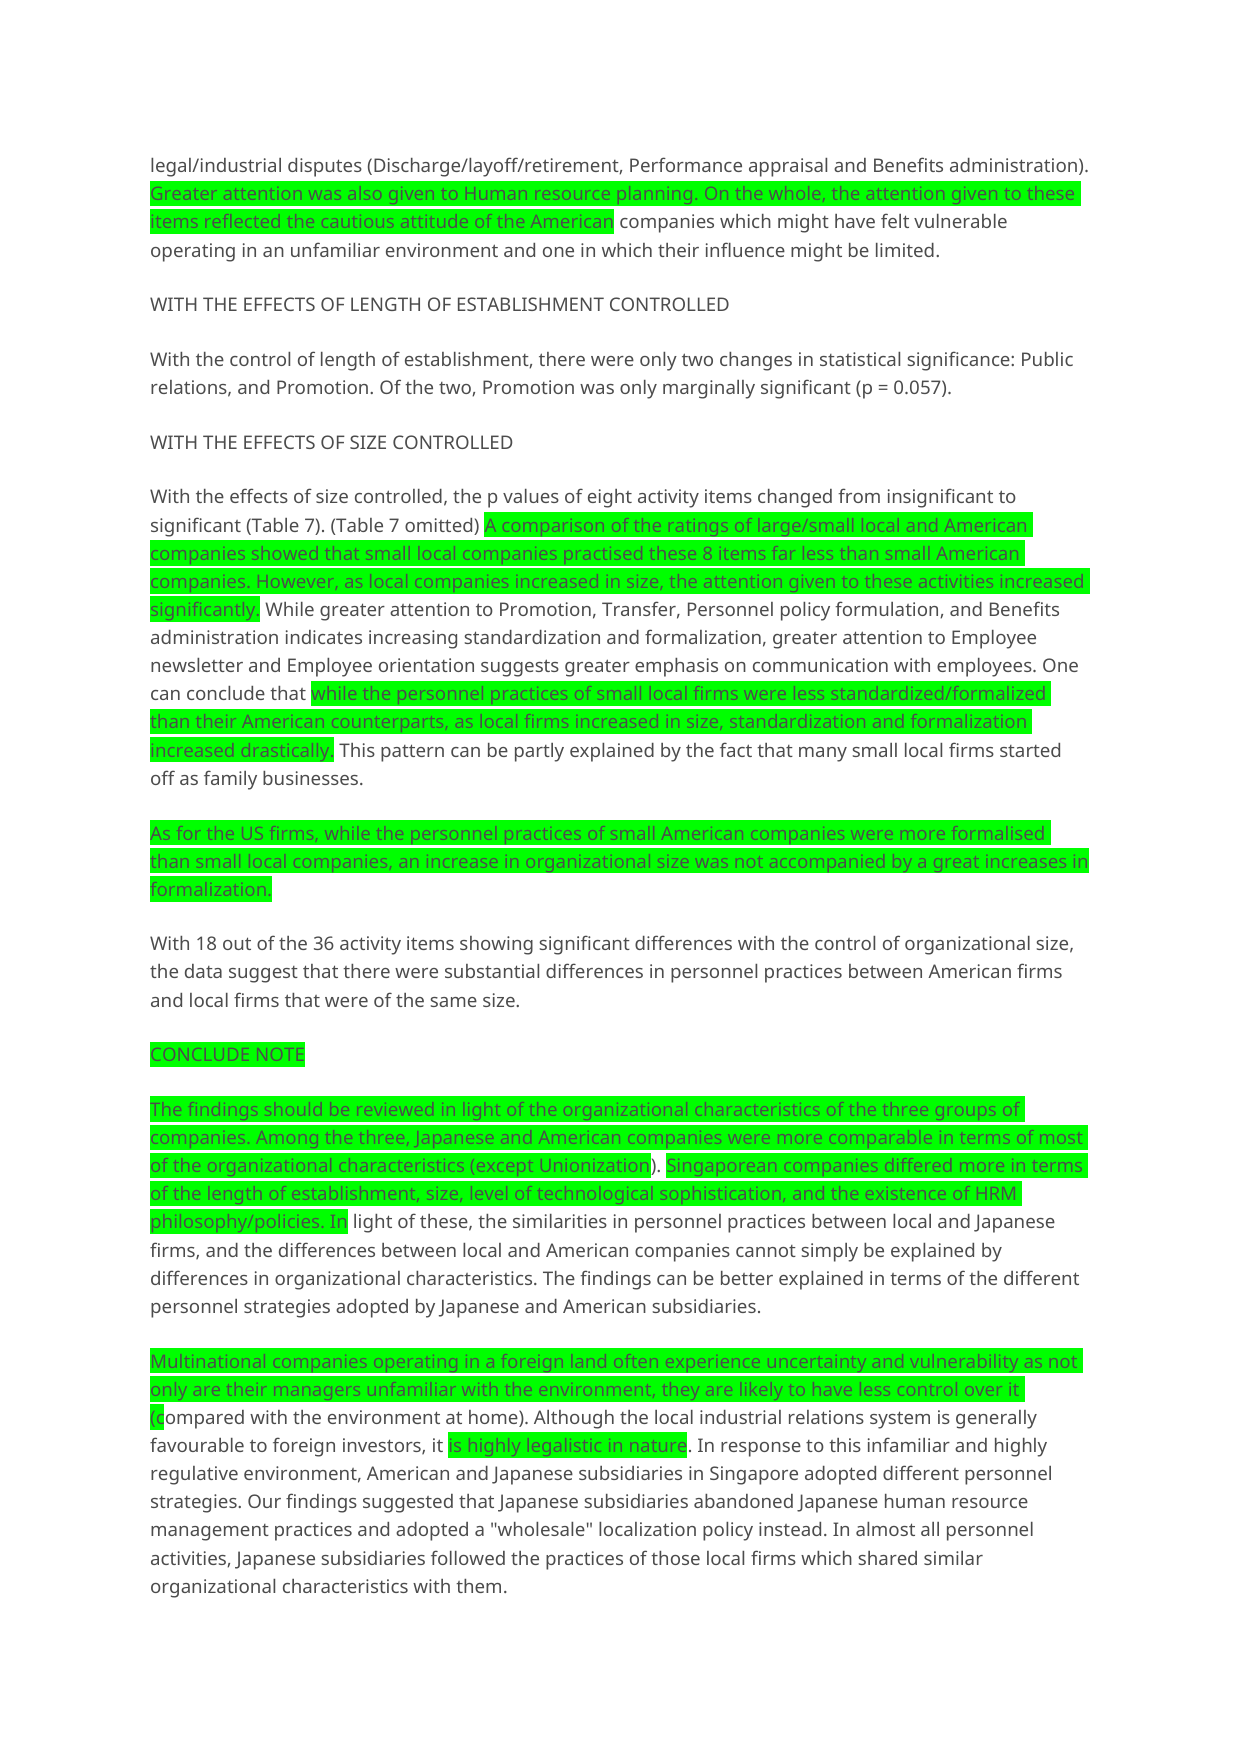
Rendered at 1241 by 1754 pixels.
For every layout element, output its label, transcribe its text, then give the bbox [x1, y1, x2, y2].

text CONCLUDE NOTE [150, 1039, 1090, 1067]
text Multinational companies operating in a foreign land often experience uncertainty and vulnerability as not only are their managers unfamiliar with the environment, they are likely to have less control over it (compared with the environment at home). Although the local industrial relations system is generally favourable to foreign investors, it is highly legalistic in nature. In response to this infamiliar and highly regulative environment, American and Japanese subsidiaries in Singapore adopted different personnel strategies. Our findings suggested that Japanese subsidiaries abandoned Japanese human resource management practices and adopted a "wholesale" localization policy instead. In almost all personnel activities, Japanese subsidiaries followed the practices of those local firms which shared similar organizational characteristics with them. [150, 1345, 1090, 1598]
text With the effects of size controlled, the p values of eight activity items changed from insignificant to significant (Table 7). (Table 7 omitted) A comparison of the ratings of large/small local and American companies showed that small local companies practised these 8 items far less than small American companies. However, as local companies increased in size, the attention given to these activities increased significantly. While greater attention to Promotion, Transfer, Personnel policy formulation, and Benefits administration indicates increasing standardization and formalization, greater attention to Employee newsletter and Employee orientation suggests greater emphasis on communication with employees. One can conclude that while the personnel practices of small local firms were less standardized/formalized than their American counterparts, as local firms increased in size, standardization and formalization increased drastically. This pattern can be partly explained by the fact that many small local firms started off as family businesses. [150, 481, 1090, 791]
text With 18 out of the 36 activity items showing significant differences with the control of organizational size, the data suggest that there were substantial differences in personnel practices between American firms and local firms that were of the same size. [150, 928, 1090, 1012]
text legal/industrial disputes (Discharge/layoff/retirement, Performance appraisal and Benefits administration). Greater attention was also given to Human resource planning. On the whole, the attention given to these items reflected the cautious attitude of the American companies which might have felt vulnerable operating in an unfamiliar environment and one in which their influence might be limited. [150, 150, 1090, 262]
text WITH THE EFFECTS OF LENGTH OF ESTABLISHMENT CONTROLLED [150, 289, 1090, 317]
text WITH THE EFFECTS OF SIZE CONTROLLED [150, 427, 1090, 455]
text The findings should be reviewed in light of the organizational characteristics of the three groups of companies. Among the three, Japanese and American companies were more comparable in terms of most of the organizational characteristics (except Unionization). Singaporean companies differed more in terms of the length of establishment, size, level of technological sophistication, and the existence of HRM philosophy/policies. In light of these, the similarities in personnel practices between local and Japanese firms, and the differences between local and American companies cannot simply be explained by differences in organizational characteristics. The findings can be better explained in terms of the different personnel strategies adopted by Japanese and American subsidiaries. [150, 1094, 1090, 1319]
text With the control of length of establishment, there were only two changes in statistical significance: Public relations, and Promotion. Of the two, Promotion was only marginally significant (p = 0.057). [150, 344, 1090, 400]
text As for the US firms, while the personnel practices of small American companies were more formalised than small local companies, an increase in organizational size was not accompanied by a great increases in formalization. [150, 817, 1090, 902]
